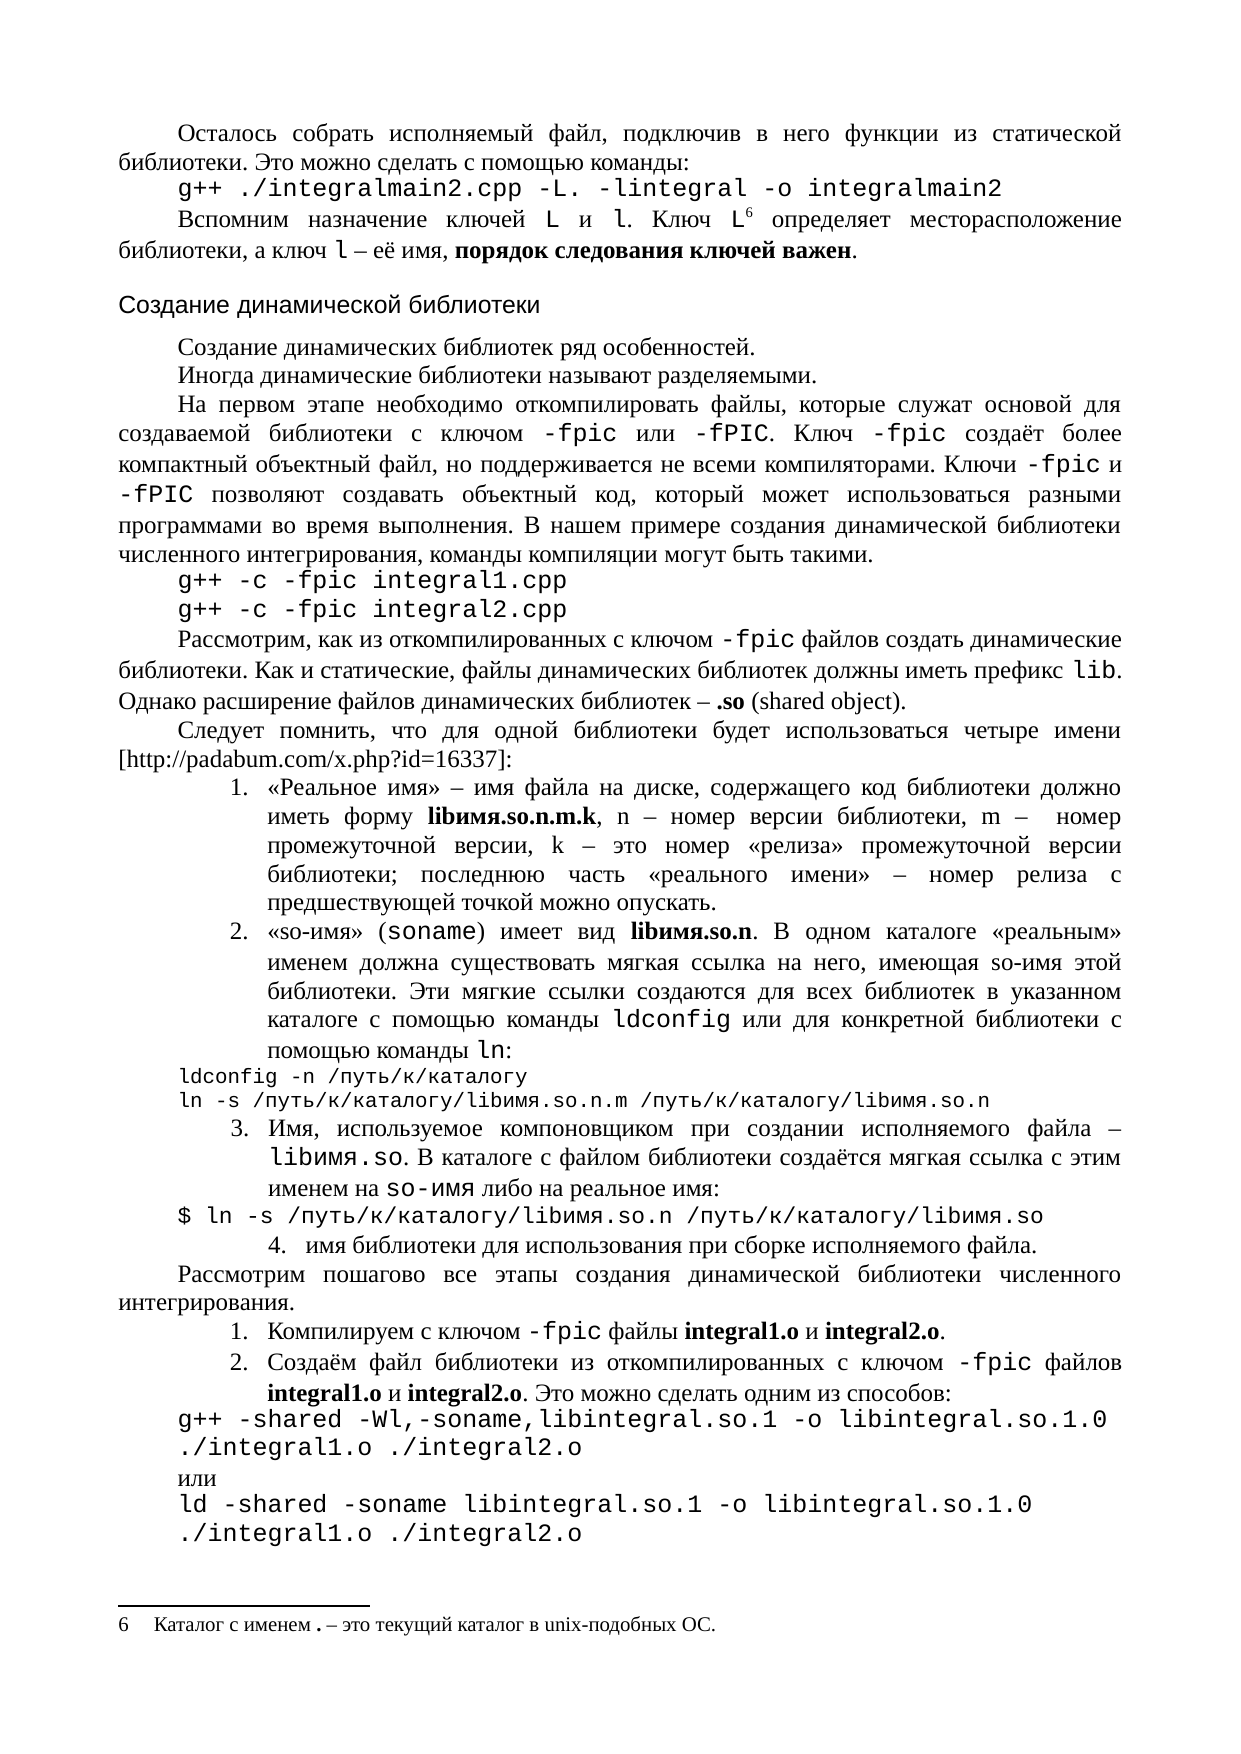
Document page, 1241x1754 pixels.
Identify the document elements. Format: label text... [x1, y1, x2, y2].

text ln -s /путь/к/каталогу/libимя.so.n.m /путь/к/каталогу/libимя.so.n [177, 1090, 1122, 1113]
text Вспомним назначение ключей L и l. Ключ L определяет месторасположение библиотеки, а ключ l – её имя, порядок следования ключей важен. [118, 204, 1122, 266]
text g++ ./integralmain2.cpp -L. -lintegral -o integralmain2 [177, 176, 1122, 204]
text ld -shared -soname libintegral.so.1 -o libintegral.so.1.0 ./integral1.o ./integral2.o [177, 1492, 1122, 1549]
text Создание динамических библиотек ряд особенностей. [118, 332, 1122, 360]
text Следует помнить, что для одной библиотеки будет использоваться четыре имени [http://padabum.com/x.php?id=16337]: [118, 715, 1122, 772]
text Рассмотрим, как из откомпилированных с ключом -fpic файлов создать динамические библиотеки. Как и статические, файлы динамических библиотек должны иметь префикс lib. Однако расширение файлов динамических библиотек – .so (shared object). [118, 624, 1122, 715]
text Каталог с именем . – это текущий каталог в unix-подобных ОС. [118, 1612, 1122, 1636]
subtitle Создание динамической библиотеки [118, 291, 1122, 319]
text Рассмотрим пошагово все этапы создания динамической библиотеки численного интегрирования. [118, 1259, 1122, 1316]
text Иногда динамические библиотеки называют разделяемыми. [118, 360, 1122, 389]
text На первом этапе необходимо откомпилировать файлы, которые служат основой для создаваемой библиотеки с ключом -fpic или -fPIC. Ключ -fpic создаёт более компактный объектный файл, но поддерживается не всеми компиляторами. Ключи -fpic и -fPIC позволяют создавать объектный код, который может использоваться разными программами во время выполнения. В нашем примере создания динамической библиотеки численного интегрирования, команды компиляции могут быть такими. [118, 389, 1122, 568]
text g++ -shared -Wl,-soname,libintegral.so.1 -o libintegral.so.1.0 ./integral1.o ./integral2.o [177, 1407, 1122, 1463]
text g++ -c -fpic integral1.cpp [177, 568, 1122, 596]
text ldconfig -n /путь/к/каталогу [177, 1066, 1122, 1090]
list «so-имя» (soname) имеет вид libимя.so.n. В одном каталоге «реальным» именем должна существовать мягкая ссылка на него, имеющая so-имя этой библиотеки. Эти мягкие ссылки создаются для всех библиотек в указанном каталоге с помощью команды ldconfig или для конкретной библиотеки с помощью команды ln: [229, 916, 1122, 1066]
list «Реальное имя» – имя файла на диске, содержащего код библиотеки должно иметь форму libимя.so.n.m.k, n – номер версии библиотеки, m – номер промежуточной версии, k – это номер «релиза» промежуточной версии библиотеки; последнюю часть «реального имени» – номер релиза с предшествующей точкой можно опускать. [229, 772, 1122, 916]
list имя библиотеки для использования при сборке исполняемого файла. [268, 1230, 1122, 1259]
list Имя, используемое компоновщиком при создании исполняемого файла – libимя.so. В каталоге с файлом библиотеки создаётся мягкая ссылка с этим именем на so-имя либо на реальное имя: [230, 1113, 1122, 1204]
text $ ln -s /путь/к/каталогу/libимя.so.n /путь/к/каталогу/libимя.so [177, 1204, 1122, 1230]
text g++ -c -fpic integral2.cpp [177, 596, 1122, 624]
list Компилируем с ключом -fpic файлы integral1.o и integral2.o. [229, 1316, 1122, 1347]
text Осталось собрать исполняемый файл, подключив в него функции из статической библиотеки. Это можно сделать с помощью команды: [118, 118, 1122, 176]
list Создаём файл библиотеки из откомпилированных с ключом -fpic файлов integral1.o и integral2.o. Это можно сделать одним из способов: [229, 1347, 1122, 1407]
text или [118, 1463, 1122, 1492]
